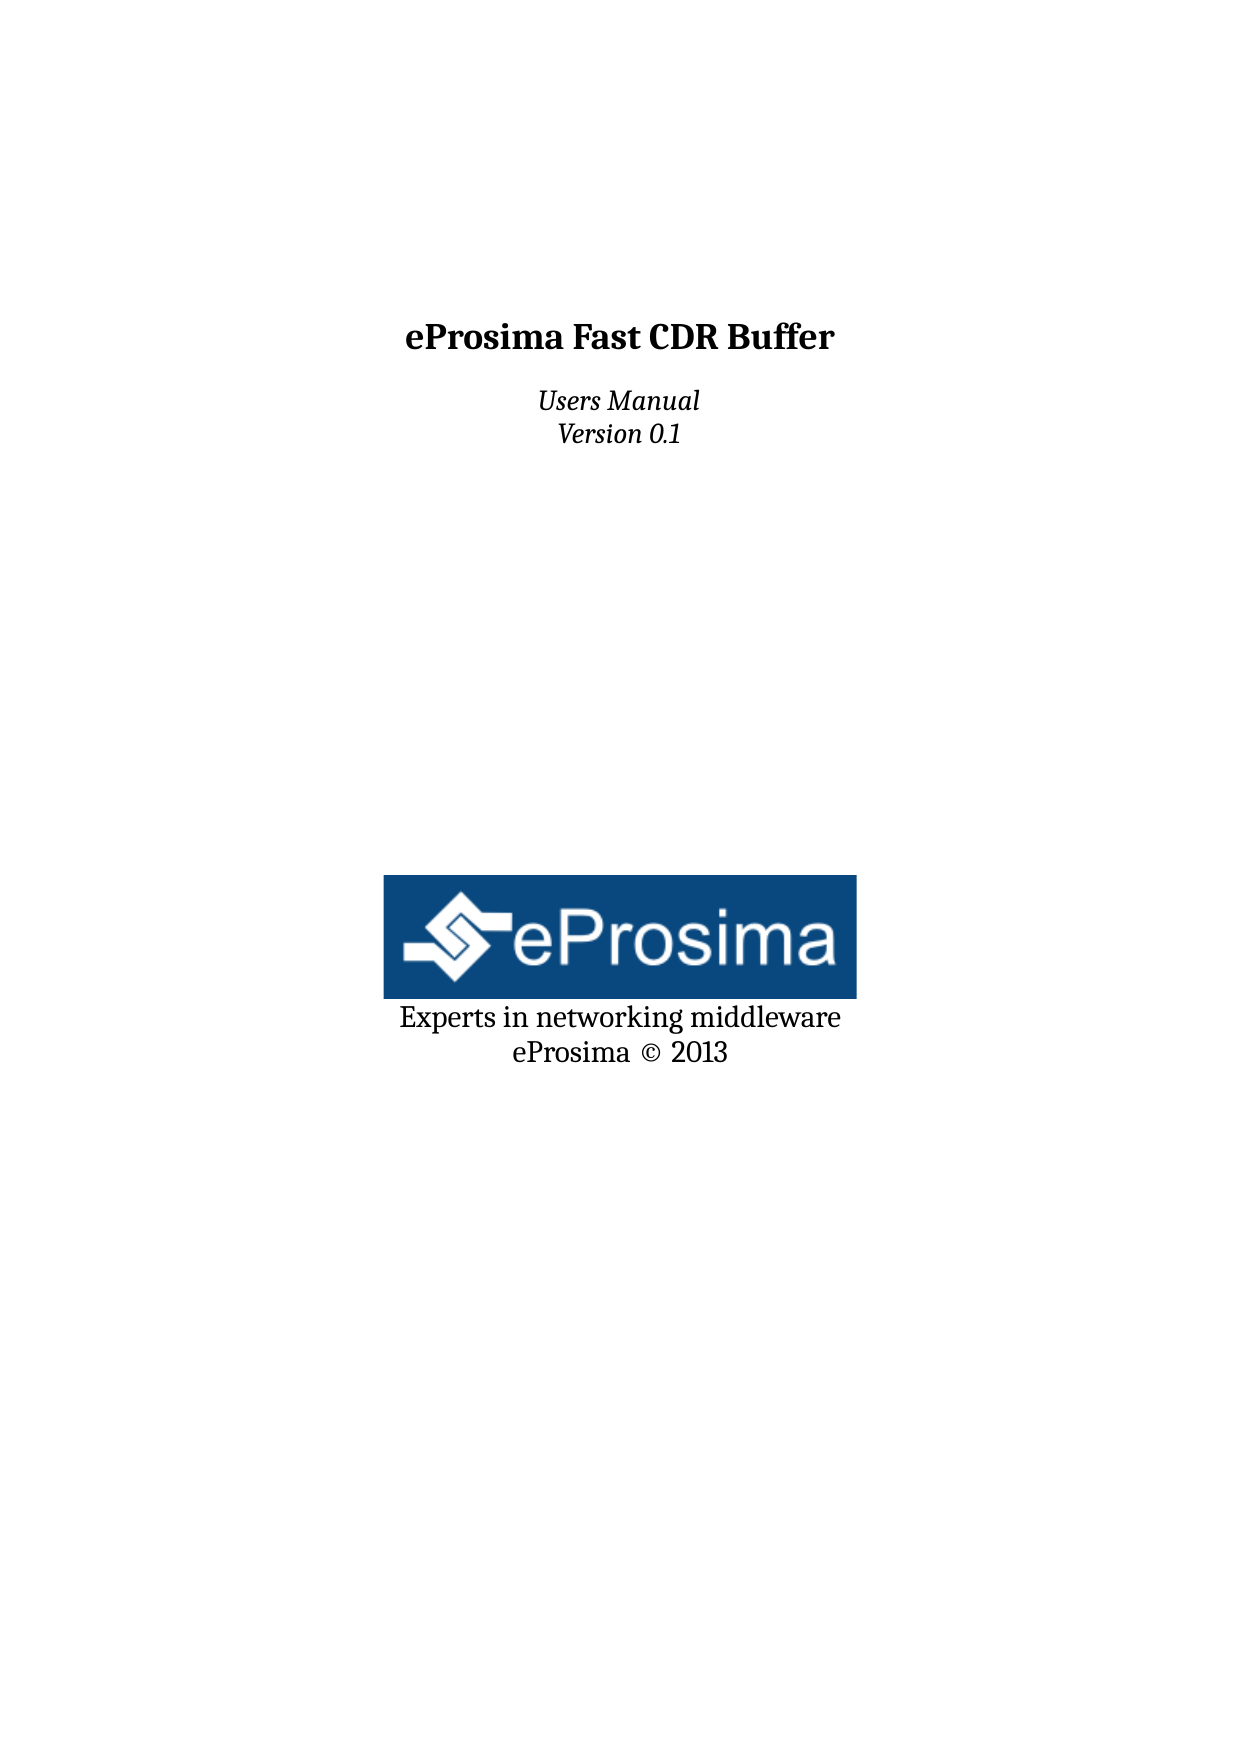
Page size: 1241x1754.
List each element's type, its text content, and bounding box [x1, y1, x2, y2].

title eProsima Fast CDR Buffer [118, 316, 1122, 359]
picture [383, 875, 857, 999]
text Experts in networking middleware eProsima © 2013 [118, 876, 1122, 1071]
subtitle Users Manual Version 0.1 [118, 384, 1122, 451]
